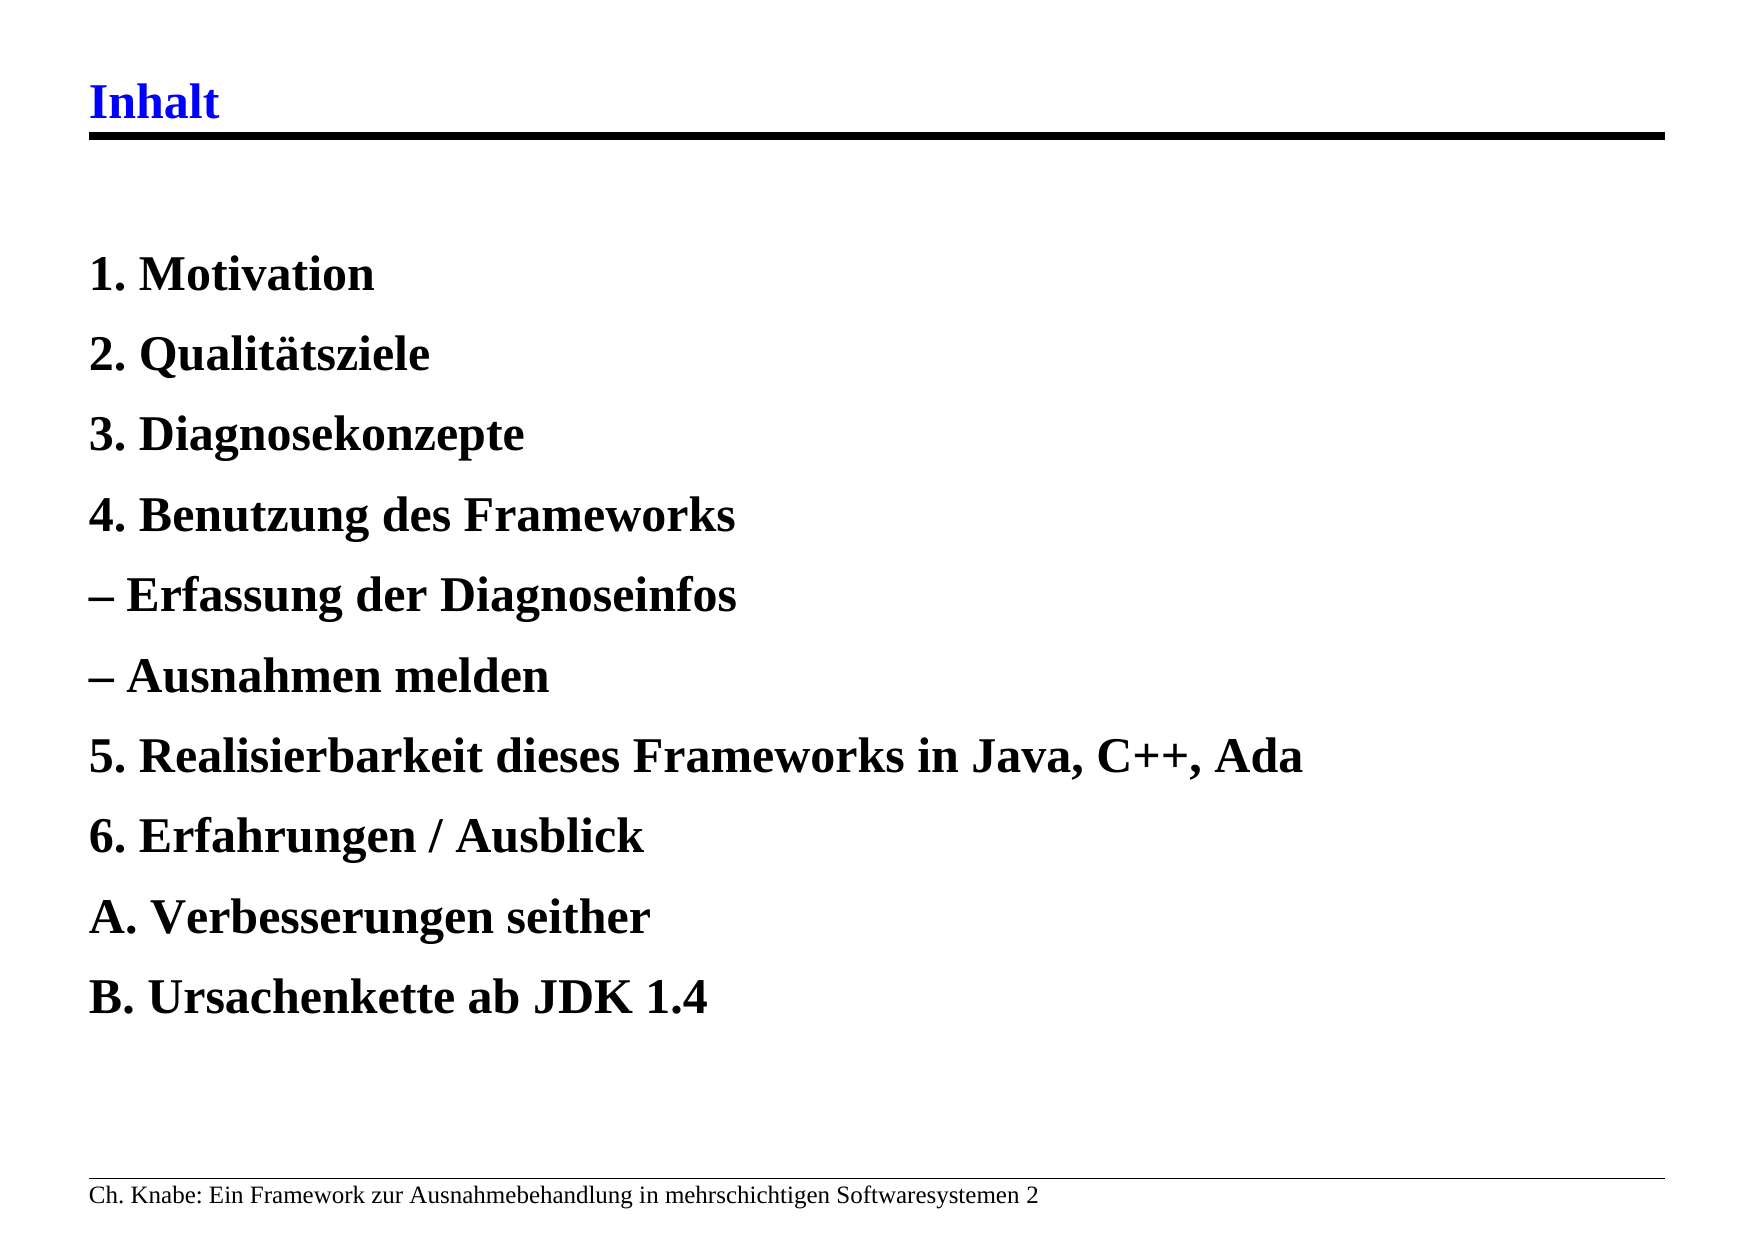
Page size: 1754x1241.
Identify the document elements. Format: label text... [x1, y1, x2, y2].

text – Erfassung der Diagnoseinfos [89, 567, 1665, 622]
text 1. Motivation [89, 245, 1665, 301]
text B. Ursachenkette ab JDK 1.4 [89, 969, 1665, 1024]
text 5. Realisierbarkeit dieses Frameworks in Java, C++, Ada [89, 728, 1665, 783]
text A. Verbesserungen seither [89, 889, 1665, 944]
text 6. Erfahrungen / Ausblick [89, 808, 1665, 864]
text – Ausnahmen melden [89, 647, 1665, 703]
text 3. Diagnosekonzepte [89, 406, 1665, 462]
text Inhalt [89, 74, 1665, 132]
text 2. Qualitätsziele [89, 326, 1665, 381]
text 4. Benutzung des Frameworks [89, 487, 1665, 542]
